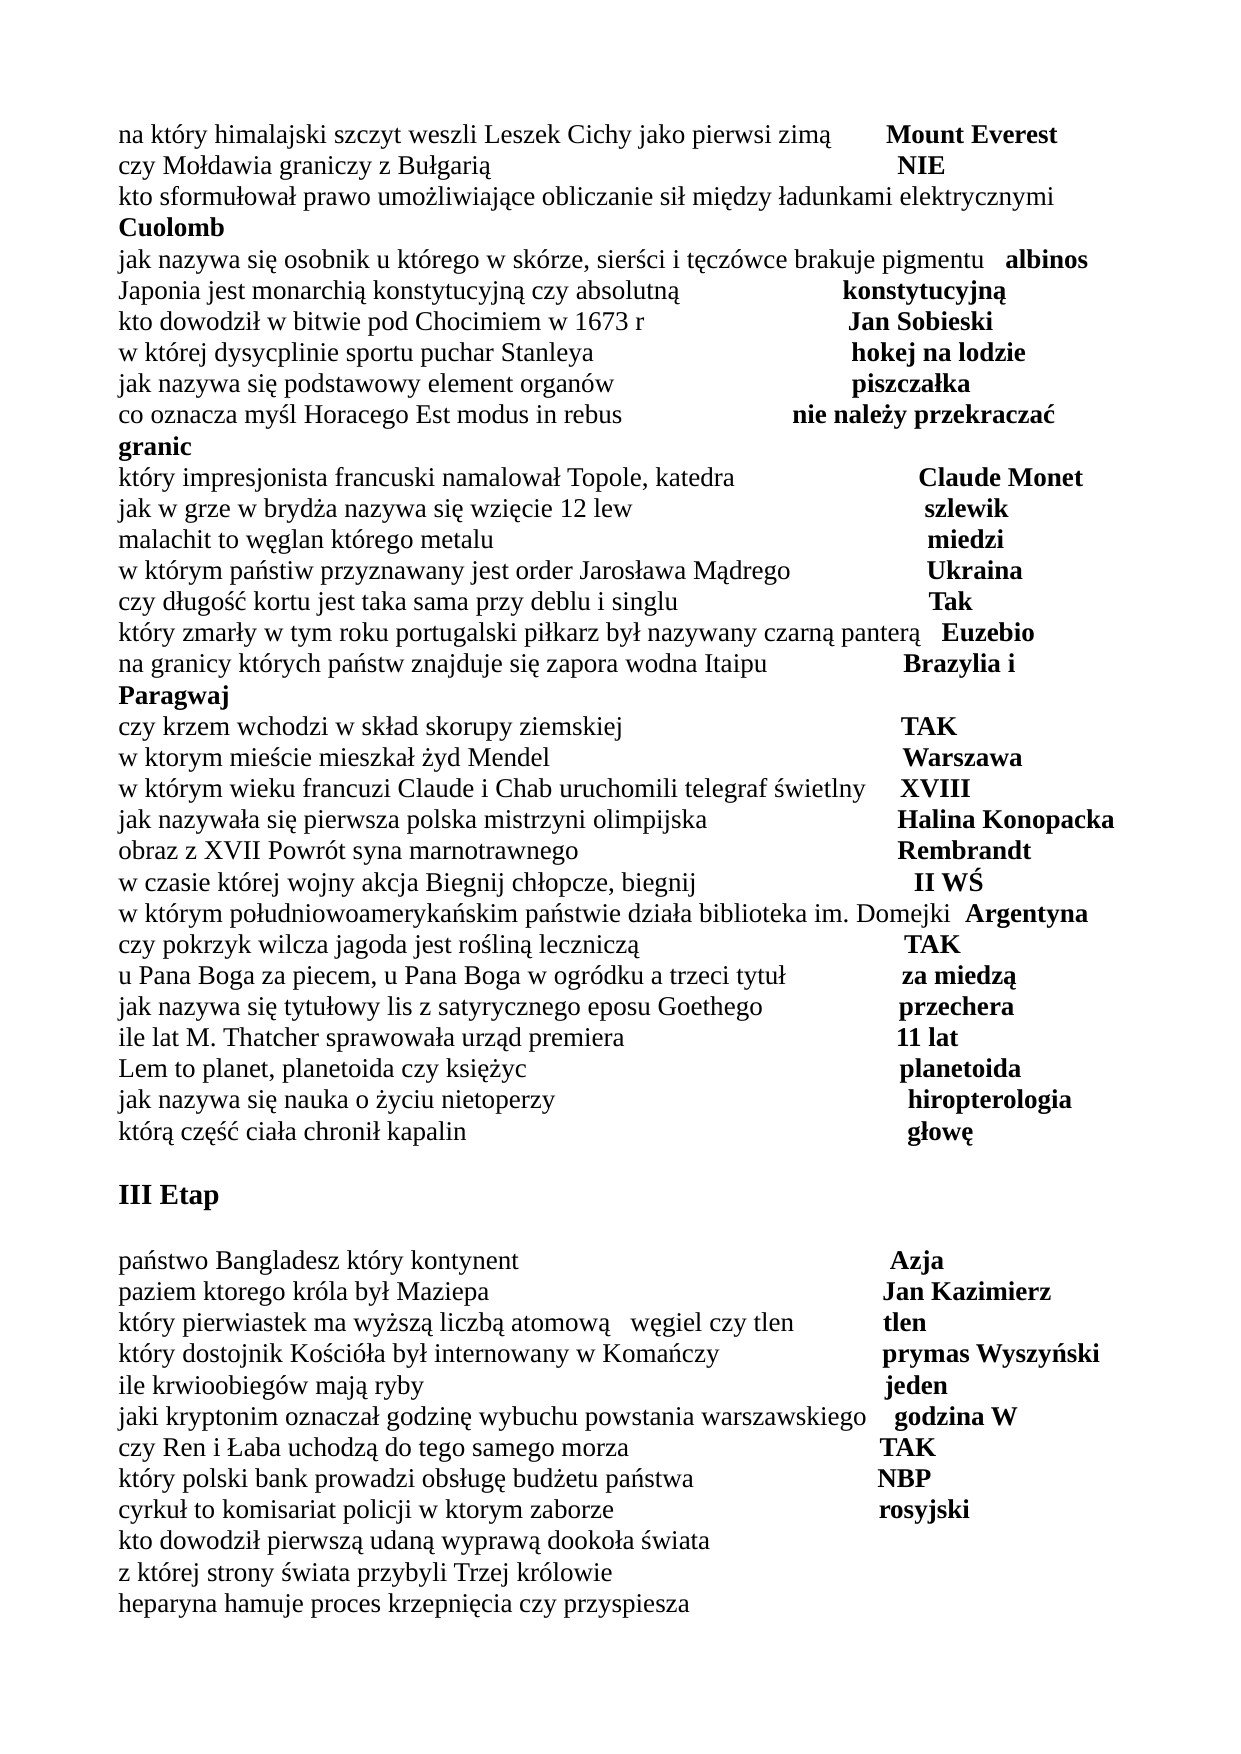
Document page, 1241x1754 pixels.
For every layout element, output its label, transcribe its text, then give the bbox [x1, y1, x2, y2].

text który pierwiastek ma wyższą liczbą atomową węgiel czy tlen tlen [118, 1306, 1122, 1338]
text w ktorym mieście mieszkał żyd Mendel Warszawa [118, 741, 1122, 772]
text który zmarły w tym roku portugalski piłkarz był nazywany czarną panterą Euzebio [118, 616, 1122, 648]
text czy Ren i Łaba uchodzą do tego samego morza TAK [118, 1431, 1122, 1462]
text Lem to planet, planetoida czy księżyc planetoida [118, 1052, 1122, 1084]
text z której strony świata przybyli Trzej królowie [118, 1556, 1122, 1587]
text III Etap [118, 1177, 1122, 1211]
text kto dowodził pierwszą udaną wyprawą dookoła świata [118, 1524, 1122, 1556]
text który dostojnik Kościóła był internowany w Komańczy prymas Wyszyński [118, 1338, 1122, 1369]
text jak nazywa się osobnik u którego w skórze, sierści i tęczówce brakuje pigmentu albinos [118, 243, 1122, 274]
text paziem ktorego króla był Maziepa Jan Kazimierz [118, 1275, 1122, 1306]
text państwo Bangladesz który kontynent Azja [118, 1244, 1122, 1275]
text jak nazywa się podstawowy element organów piszczałka [118, 367, 1122, 398]
text w której dysycplinie sportu puchar Stanleya hokej na lodzie [118, 336, 1122, 367]
text kto sformułował prawo umożliwiające obliczanie sił między ładunkami elektrycznymi Cuolomb [118, 180, 1122, 243]
text w którym południowoamerykańskim państwie działa biblioteka im. Domejki Argentyna [118, 897, 1122, 928]
text czy Mołdawia graniczy z Bułgarią NIE [118, 149, 1122, 180]
text cyrkuł to komisariat policji w ktorym zaborze rosyjski [118, 1493, 1122, 1524]
text który impresjonista francuski namalował Topole, katedra Claude Monet [118, 461, 1122, 492]
text malachit to węglan którego metalu miedzi [118, 523, 1122, 554]
text którą część ciała chronił kapalin głowę [118, 1115, 1122, 1146]
text na granicy których państw znajduje się zapora wodna Itaipu Brazylia i Paragwaj [118, 648, 1122, 710]
text czy krzem wchodzi w skład skorupy ziemskiej TAK [118, 710, 1122, 741]
text ile krwioobiegów mają ryby jeden [118, 1369, 1122, 1400]
text heparyna hamuje proces krzepnięcia czy przyspiesza [118, 1587, 1122, 1618]
text jak nazywa się tytułowy lis z satyrycznego eposu Goethego przechera [118, 990, 1122, 1021]
text ile lat M. Thatcher sprawowała urząd premiera 11 lat [118, 1021, 1122, 1052]
text czy pokrzyk wilcza jagoda jest rośliną leczniczą TAK [118, 928, 1122, 959]
text jak w grze w brydża nazywa się wzięcie 12 lew szlewik [118, 492, 1122, 523]
text u Pana Boga za piecem, u Pana Boga w ogródku a trzeci tytuł za miedzą [118, 959, 1122, 990]
text w czasie której wojny akcja Biegnij chłopcze, biegnij II WŚ [118, 866, 1122, 897]
text jak nazywa się nauka o życiu nietoperzy hiropterologia [118, 1084, 1122, 1115]
text Japonia jest monarchią konstytucyjną czy absolutną konstytucyjną [118, 274, 1122, 305]
text obraz z XVII Powrót syna marnotrawnego Rembrandt [118, 834, 1122, 866]
text jaki kryptonim oznaczał godzinę wybuchu powstania warszawskiego godzina W [118, 1400, 1122, 1431]
text w którym wieku francuzi Claude i Chab uruchomili telegraf świetlny XVIII [118, 772, 1122, 803]
text na który himalajski szczyt weszli Leszek Cichy jako pierwsi zimą Mount Everest [118, 118, 1122, 149]
text czy długość kortu jest taka sama przy deblu i singlu Tak [118, 585, 1122, 616]
text kto dowodził w bitwie pod Chocimiem w 1673 r Jan Sobieski [118, 305, 1122, 336]
text w którym państiw przyznawany jest order Jarosława Mądrego Ukraina [118, 554, 1122, 585]
text który polski bank prowadzi obsługę budżetu państwa NBP [118, 1462, 1122, 1493]
text jak nazywała się pierwsza polska mistrzyni olimpijska Halina Konopacka [118, 803, 1122, 834]
text co oznacza myśl Horacego Est modus in rebus nie należy przekraczać granic [118, 398, 1122, 461]
